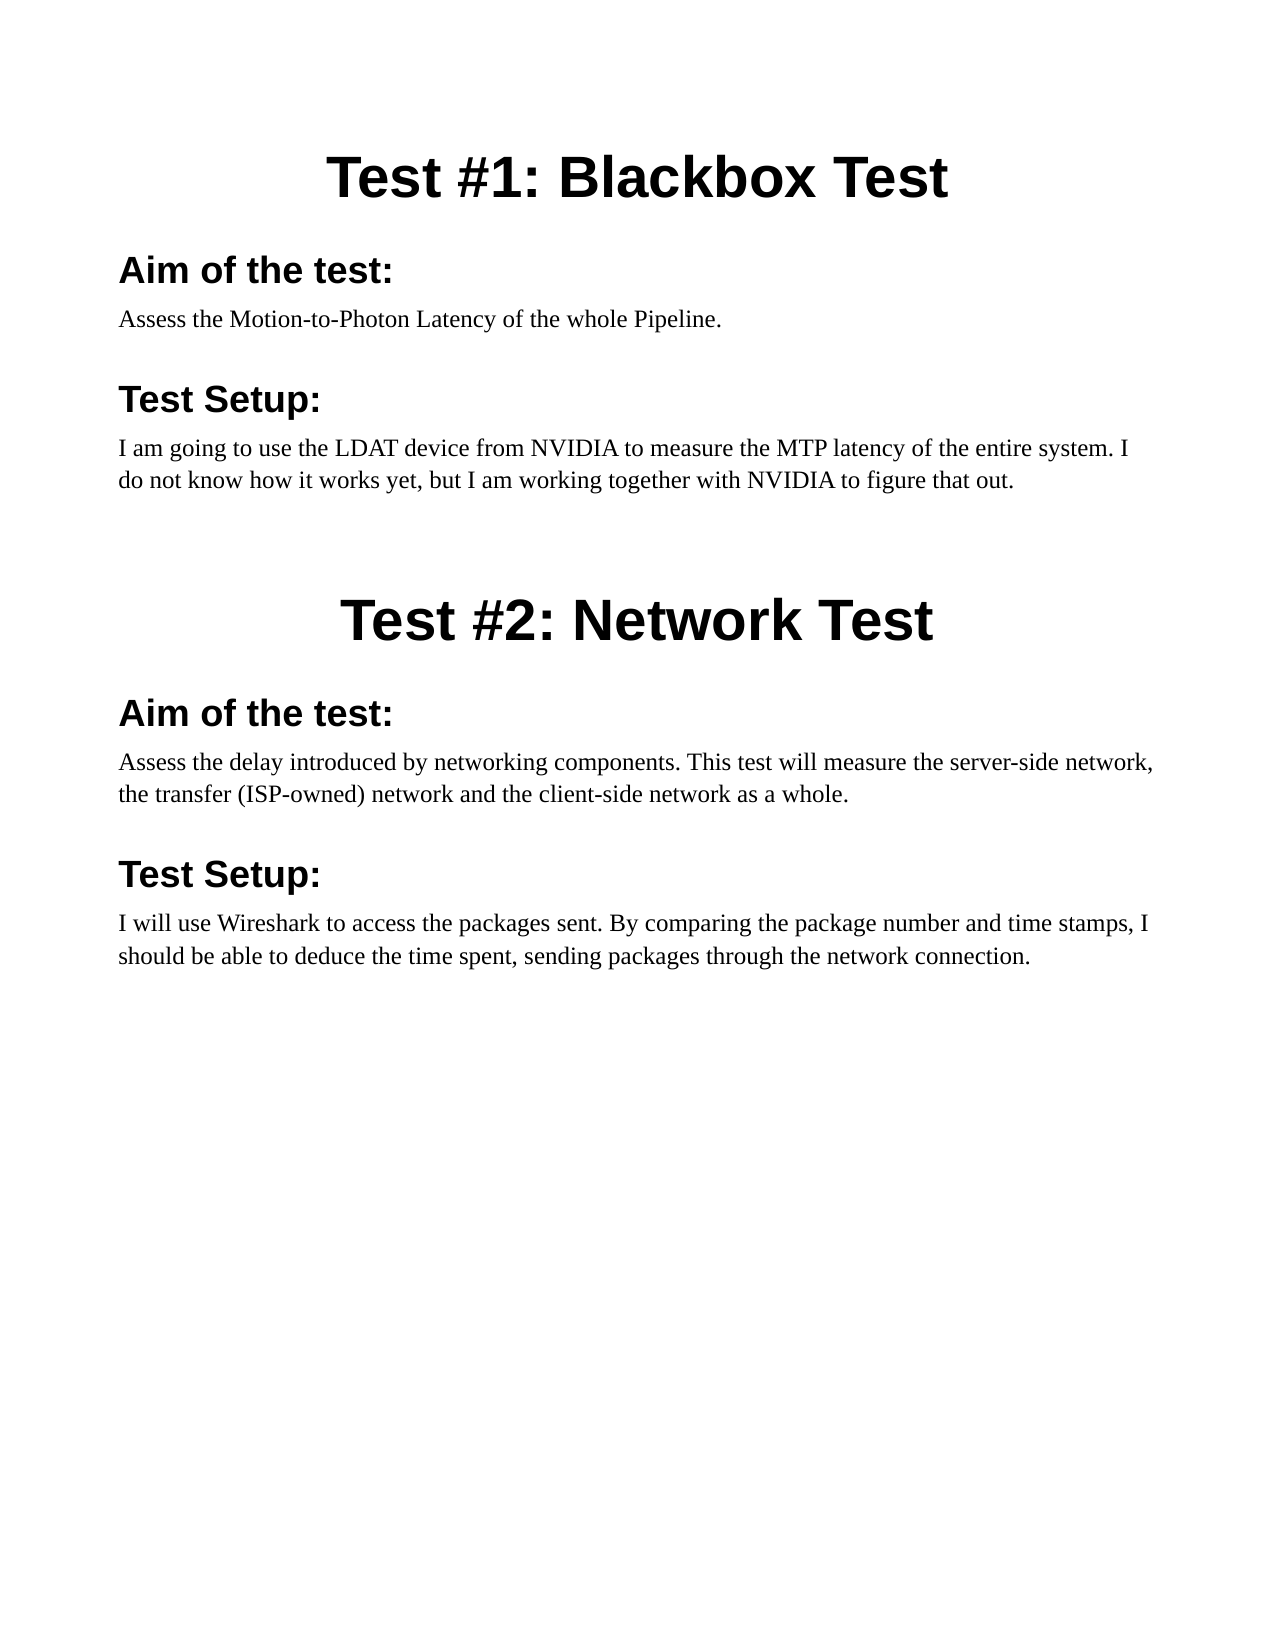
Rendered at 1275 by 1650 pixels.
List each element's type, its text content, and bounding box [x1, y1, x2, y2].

title Test #2: Network Test [118, 586, 1157, 653]
text Assess the Motion-to-Photon Latency of the whole Pipeline. [118, 304, 1157, 333]
text Assess the delay introduced by networking components. This test will measure the server-side network, the transfer (ISP-owned) network and the client-side network as a whole. [118, 747, 1157, 808]
subtitle Test Setup: [118, 852, 1157, 896]
subtitle Aim of the test: [118, 690, 1157, 734]
subtitle Aim of the test: [118, 248, 1157, 291]
text I will use Wireshark to access the packages sent. By comparing the package number and time stamps, I should be able to deduce the time spent, sending packages through the network connection. [118, 908, 1157, 970]
title Test #1: Blackbox Test [118, 143, 1157, 210]
text I am going to use the LDAT device from NVIDIA to measure the MTP latency of the entire system. I do not know how it works yet, but I am working together with NVIDIA to figure that out. [118, 433, 1157, 494]
subtitle Test Setup: [118, 376, 1157, 420]
